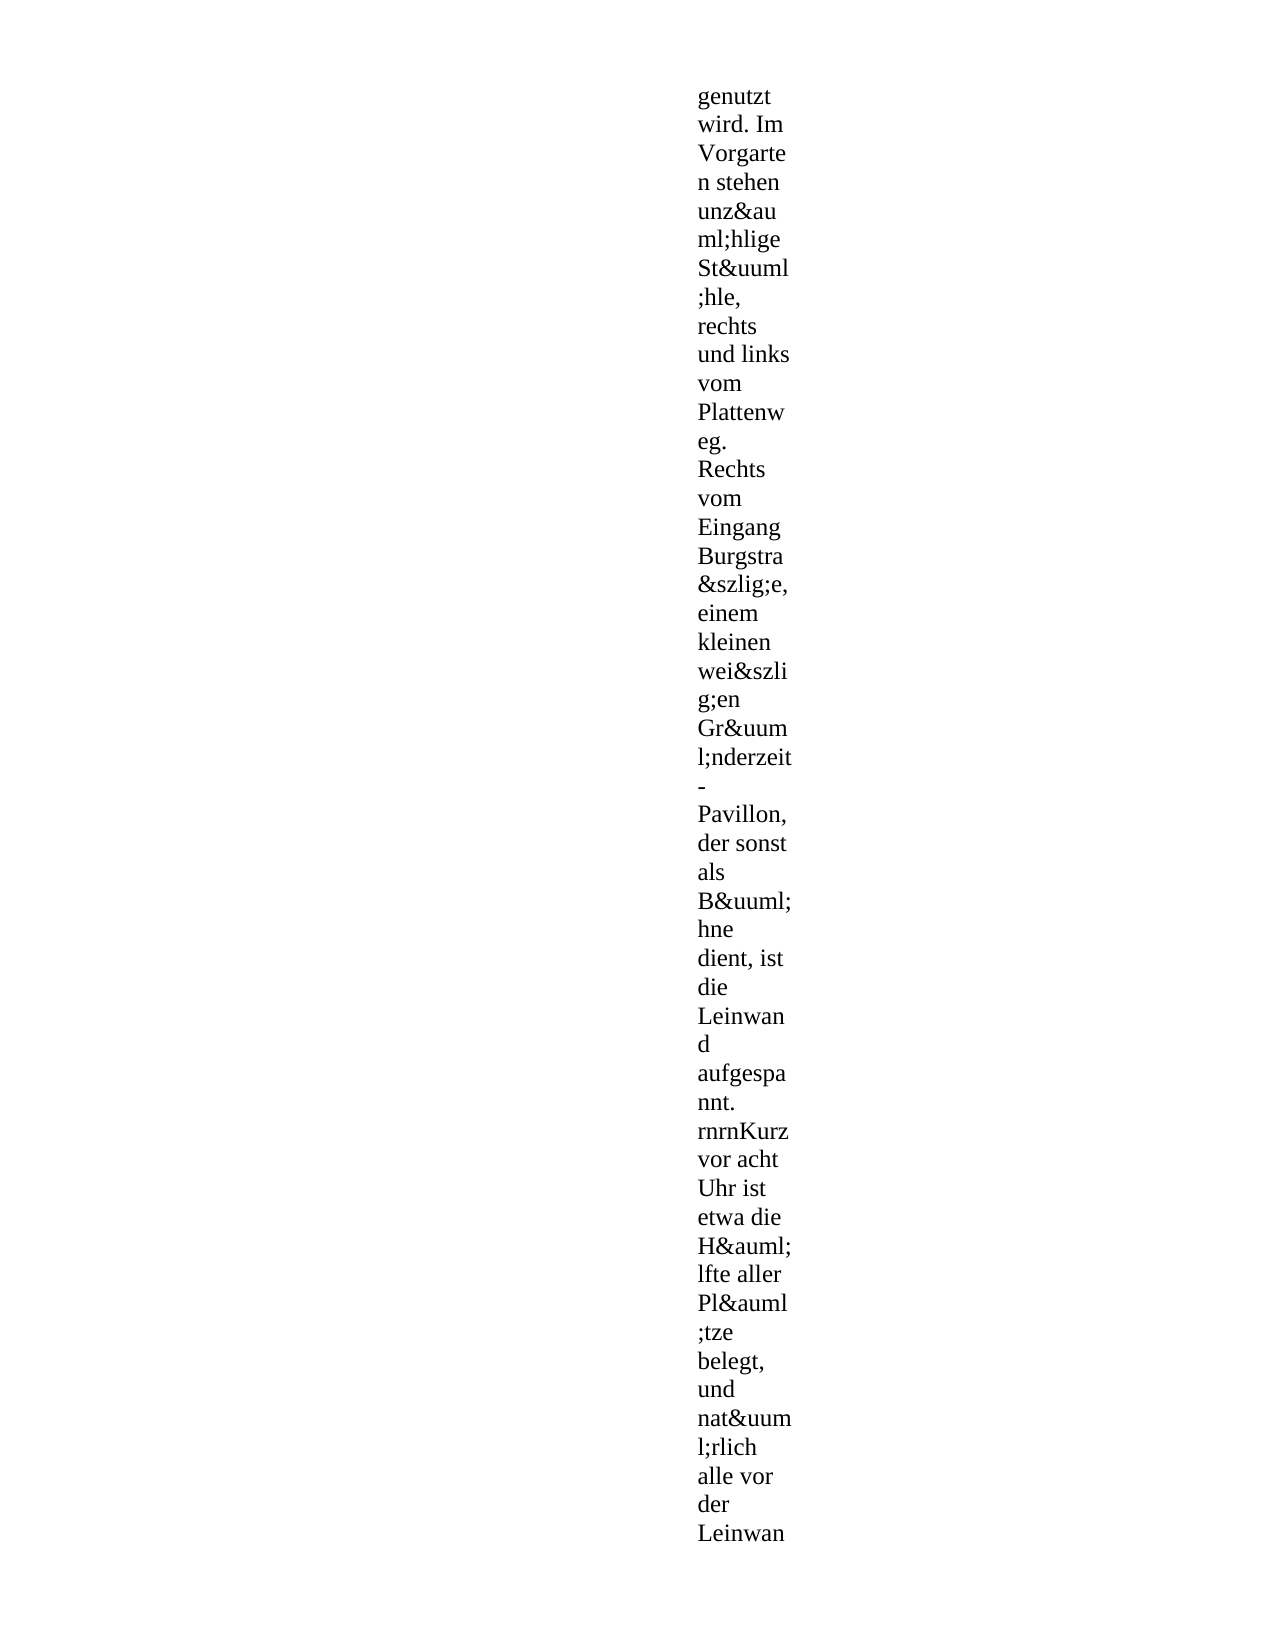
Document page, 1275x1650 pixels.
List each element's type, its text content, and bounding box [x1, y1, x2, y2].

table_cell [800, 75, 908, 1553]
table_cell [908, 75, 1017, 1553]
table_cell [150, 75, 258, 1553]
table_cell genutzt wird. Im Vorgarten stehen unz&auml;hlige St&uuml;hle, rechts und links vom Plattenweg. Rechts vom Eingang Burgstra&szlig;e, einem kleinen wei&szlig;en Gr&uuml;nderzeit-Pavillon, der sonst als B&uuml;hne dient, ist die Leinwand aufgespannt. rnrnKurz vor acht Uhr ist etwa die H&auml;lfte aller Pl&auml;tze belegt, und nat&uuml;rlich alle vor der Leinwan [692, 75, 800, 1553]
table_cell [1017, 75, 1125, 1553]
table_cell [583, 75, 692, 1553]
table_cell [258, 75, 367, 1553]
table_cell [475, 75, 583, 1553]
table_cell [367, 75, 475, 1553]
